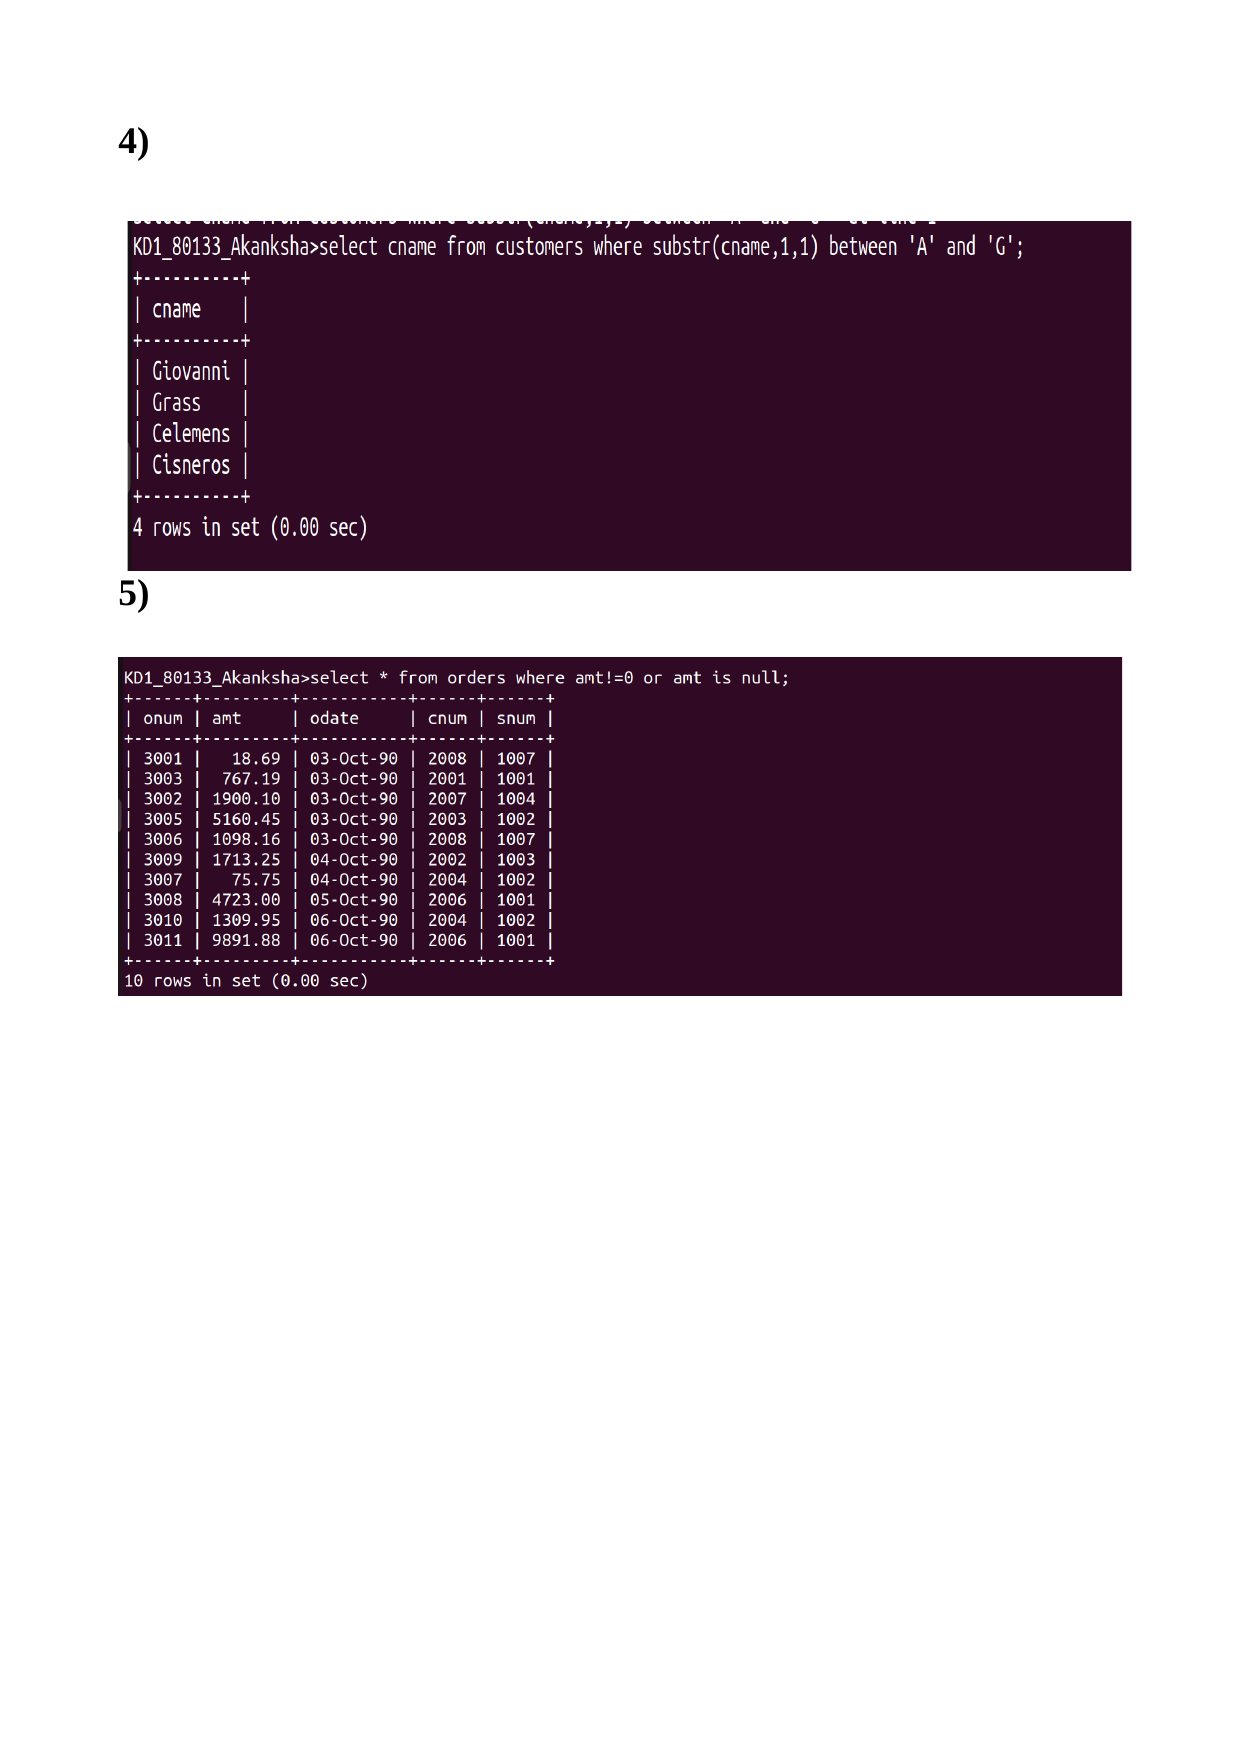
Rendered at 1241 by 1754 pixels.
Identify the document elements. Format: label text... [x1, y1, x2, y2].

picture [127, 221, 1132, 571]
text 4) [118, 118, 1122, 161]
picture [118, 657, 1123, 996]
text 5) [118, 204, 1122, 614]
